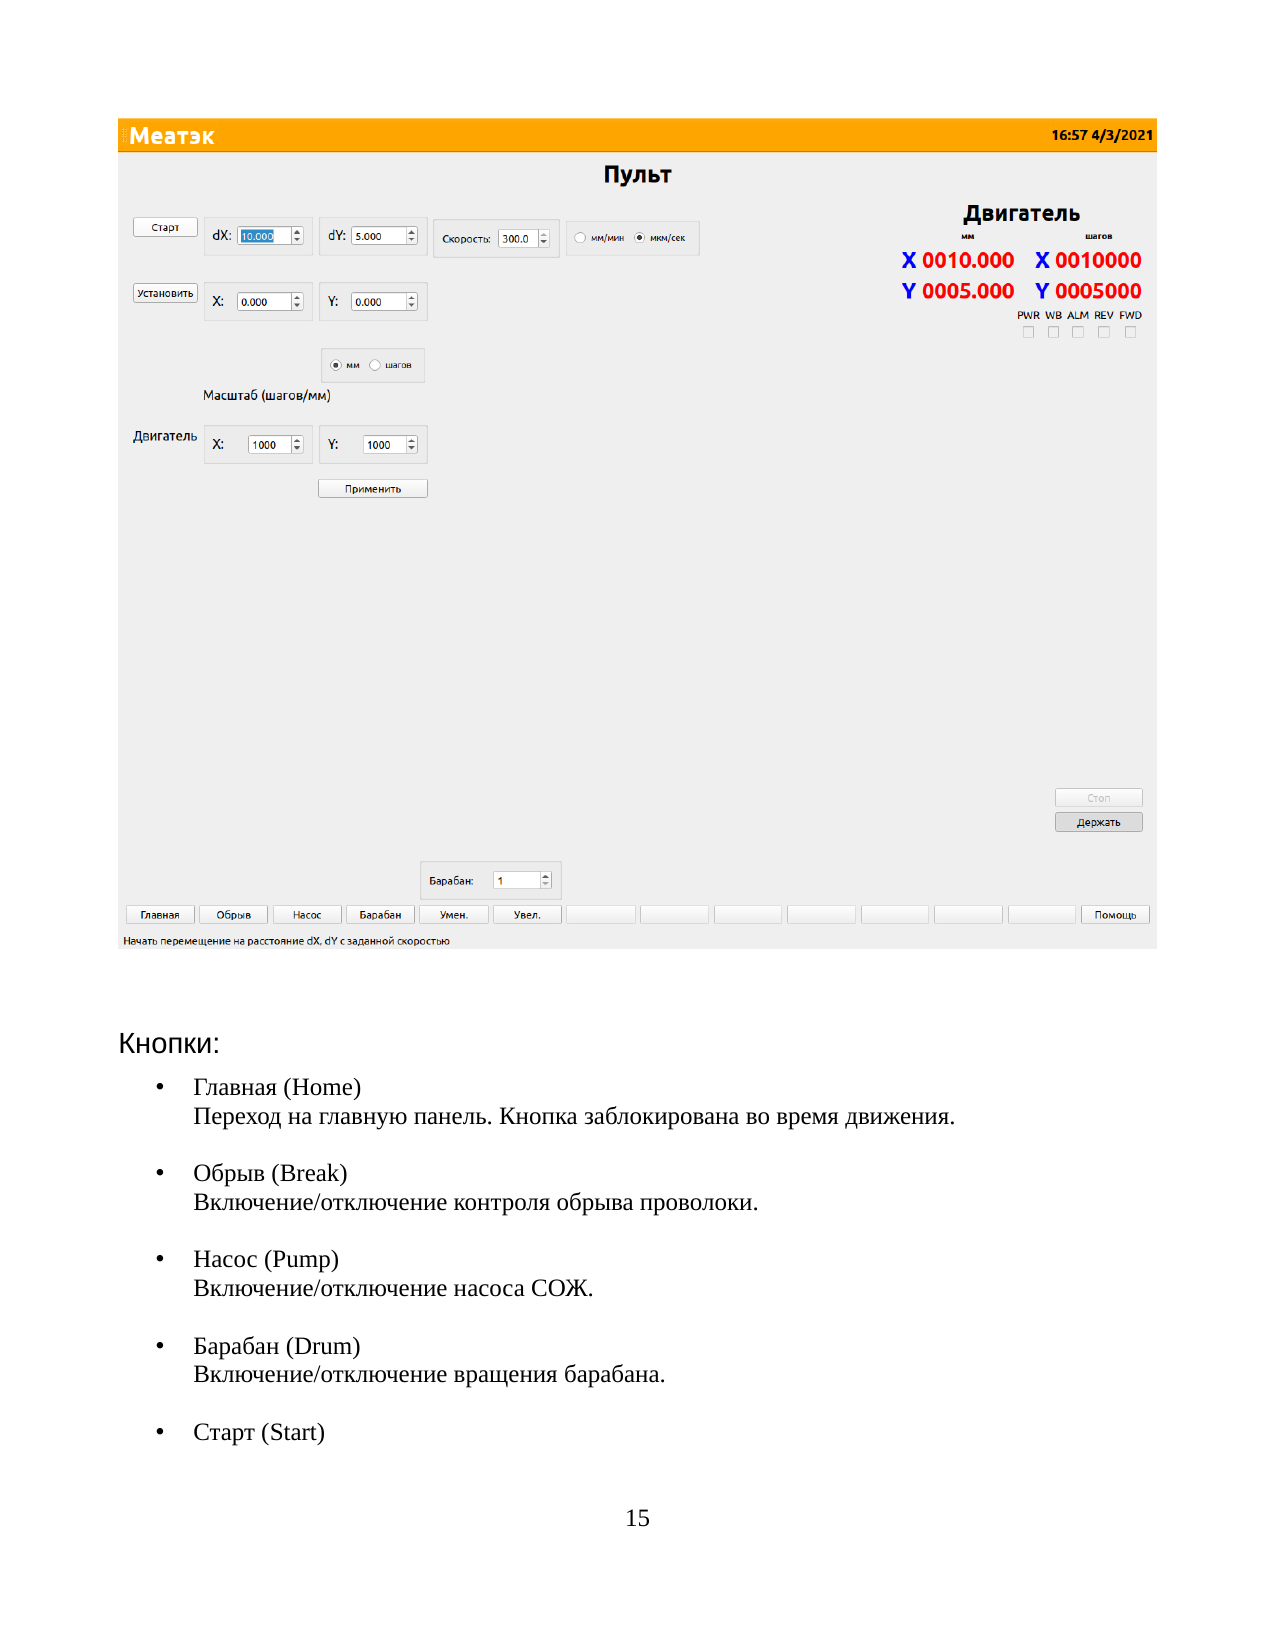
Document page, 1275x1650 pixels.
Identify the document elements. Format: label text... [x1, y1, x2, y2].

list Обрыв (Break) [156, 1158, 1157, 1187]
picture [118, 118, 1157, 949]
list Барабан (Drum) [156, 1331, 1157, 1359]
list Главная (Home) [156, 1072, 1157, 1101]
list Старт (Start) [156, 1417, 1157, 1446]
list Включение/отключение контроля обрыва проволоки. [156, 1187, 1157, 1216]
list Включение/отключение вращения барабана. [156, 1359, 1157, 1388]
list Насос (Pump) [156, 1244, 1157, 1273]
list Переход на главную панель. Кнопка заблокирована во время движения. [156, 1101, 1157, 1129]
subtitle Кнопки: [118, 1026, 1157, 1059]
list Включение/отключение насоса СОЖ. [156, 1273, 1157, 1302]
